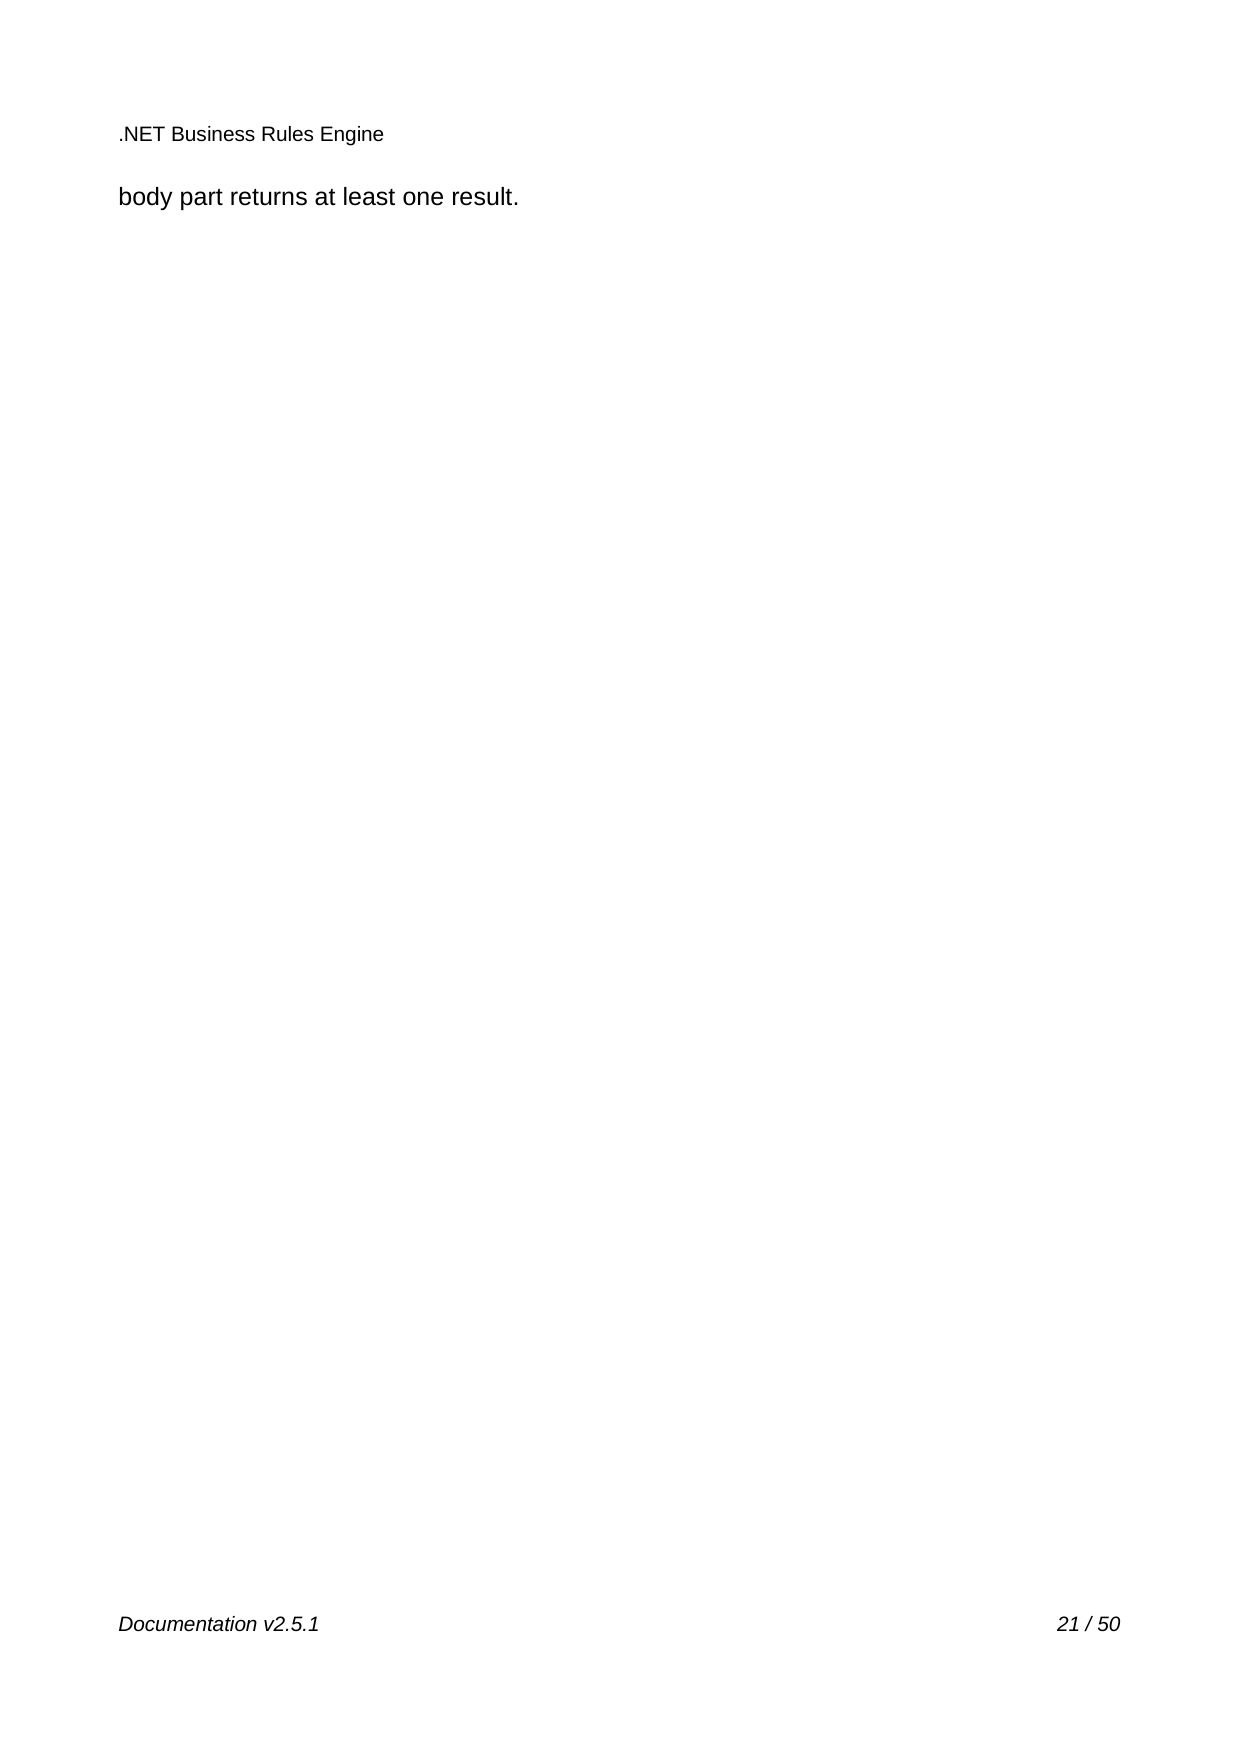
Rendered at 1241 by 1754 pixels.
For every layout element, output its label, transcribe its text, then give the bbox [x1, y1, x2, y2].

text body part returns at least one result. [118, 183, 1124, 211]
